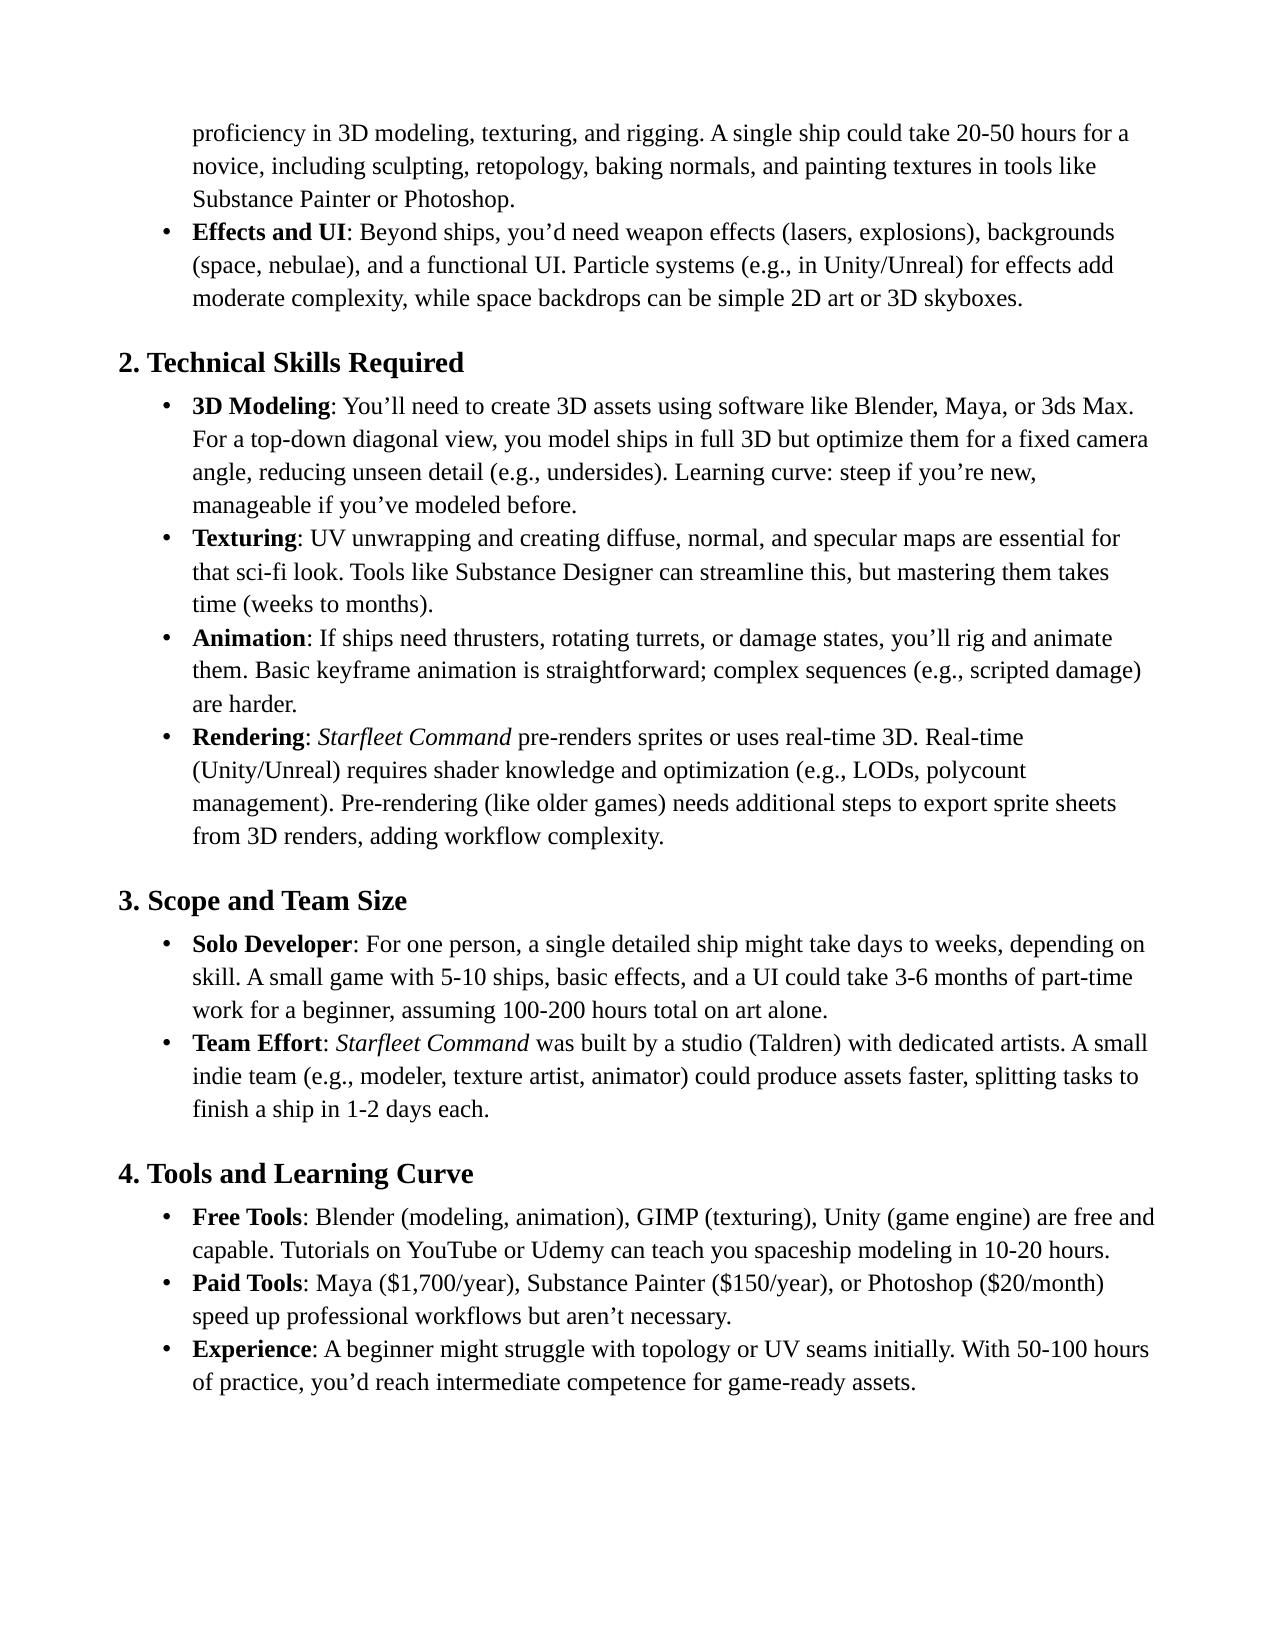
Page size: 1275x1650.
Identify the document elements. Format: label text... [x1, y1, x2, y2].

list Free Tools: Blender (modeling, animation), GIMP (texturing), Unity (game engine) are free and capable. Tutorials on YouTube or Udemy can teach you spaceship modeling in 10-20 hours. [162, 1202, 1157, 1264]
list Texturing: UV unwrapping and creating diffuse, normal, and specular maps are essential for that sci-fi look. Tools like Substance Designer can streamline this, but mastering them takes time (weeks to months). [162, 523, 1157, 618]
list Paid Tools: Maya ($1,700/year), Substance Painter ($150/year), or Photoshop ($20/month) speed up professional workflows but aren’t necessary. [162, 1268, 1157, 1330]
list Team Effort: Starfleet Command was built by a studio (Taldren) with dedicated artists. A small indie team (e.g., modeler, texture artist, animator) could produce assets faster, splitting tasks to finish a ship in 1-2 days each. [162, 1028, 1157, 1123]
list Rendering: Starfleet Command pre-renders sprites or uses real-time 3D. Real-time (Unity/Unreal) requires shader knowledge and optimization (e.g., LODs, polycount management). Pre-rendering (like older games) needs additional steps to export sprite sheets from 3D renders, adding workflow complexity. [162, 722, 1157, 849]
subtitle 4. Tools and Learning Curve [118, 1156, 1157, 1190]
subtitle 2. Technical Skills Required [118, 345, 1157, 379]
list Solo Developer: For one person, a single detailed ship might take days to weeks, depending on skill. A small game with 5-10 ships, basic effects, and a UI could take 3-6 months of part-time work for a beginner, assuming 100-200 hours total on art alone. [162, 929, 1157, 1024]
list Effects and UI: Beyond ships, you’d need weapon effects (lasers, explosions), backgrounds (space, nebulae), and a functional UI. Particle systems (e.g., in Unity/Unreal) for effects add moderate complexity, while space backdrops can be simple 2D art or 3D skyboxes. [162, 217, 1157, 312]
list 3D Modeling: You’ll need to create 3D assets using software like Blender, Maya, or 3ds Max. For a top-down diagonal view, you model ships in full 3D but optimize them for a fixed camera angle, reducing unseen detail (e.g., undersides). Learning curve: steep if you’re new, manageable if you’ve modeled before. [162, 391, 1157, 519]
subtitle 3. Scope and Team Size [118, 883, 1157, 916]
list Experience: A beginner might struggle with topology or UV seams initially. With 50-100 hours of practice, you’d reach intermediate competence for game-ready assets. [162, 1334, 1157, 1396]
list proficiency in 3D modeling, texturing, and rigging. A single ship could take 20-50 hours for a novice, including sculpting, retopology, baking normals, and painting textures in tools like Substance Painter or Photoshop. [162, 118, 1157, 213]
list Animation: If ships need thrusters, rotating turrets, or damage states, you’ll rig and animate them. Basic keyframe animation is straightforward; complex sequences (e.g., scripted damage) are harder. [162, 623, 1157, 717]
